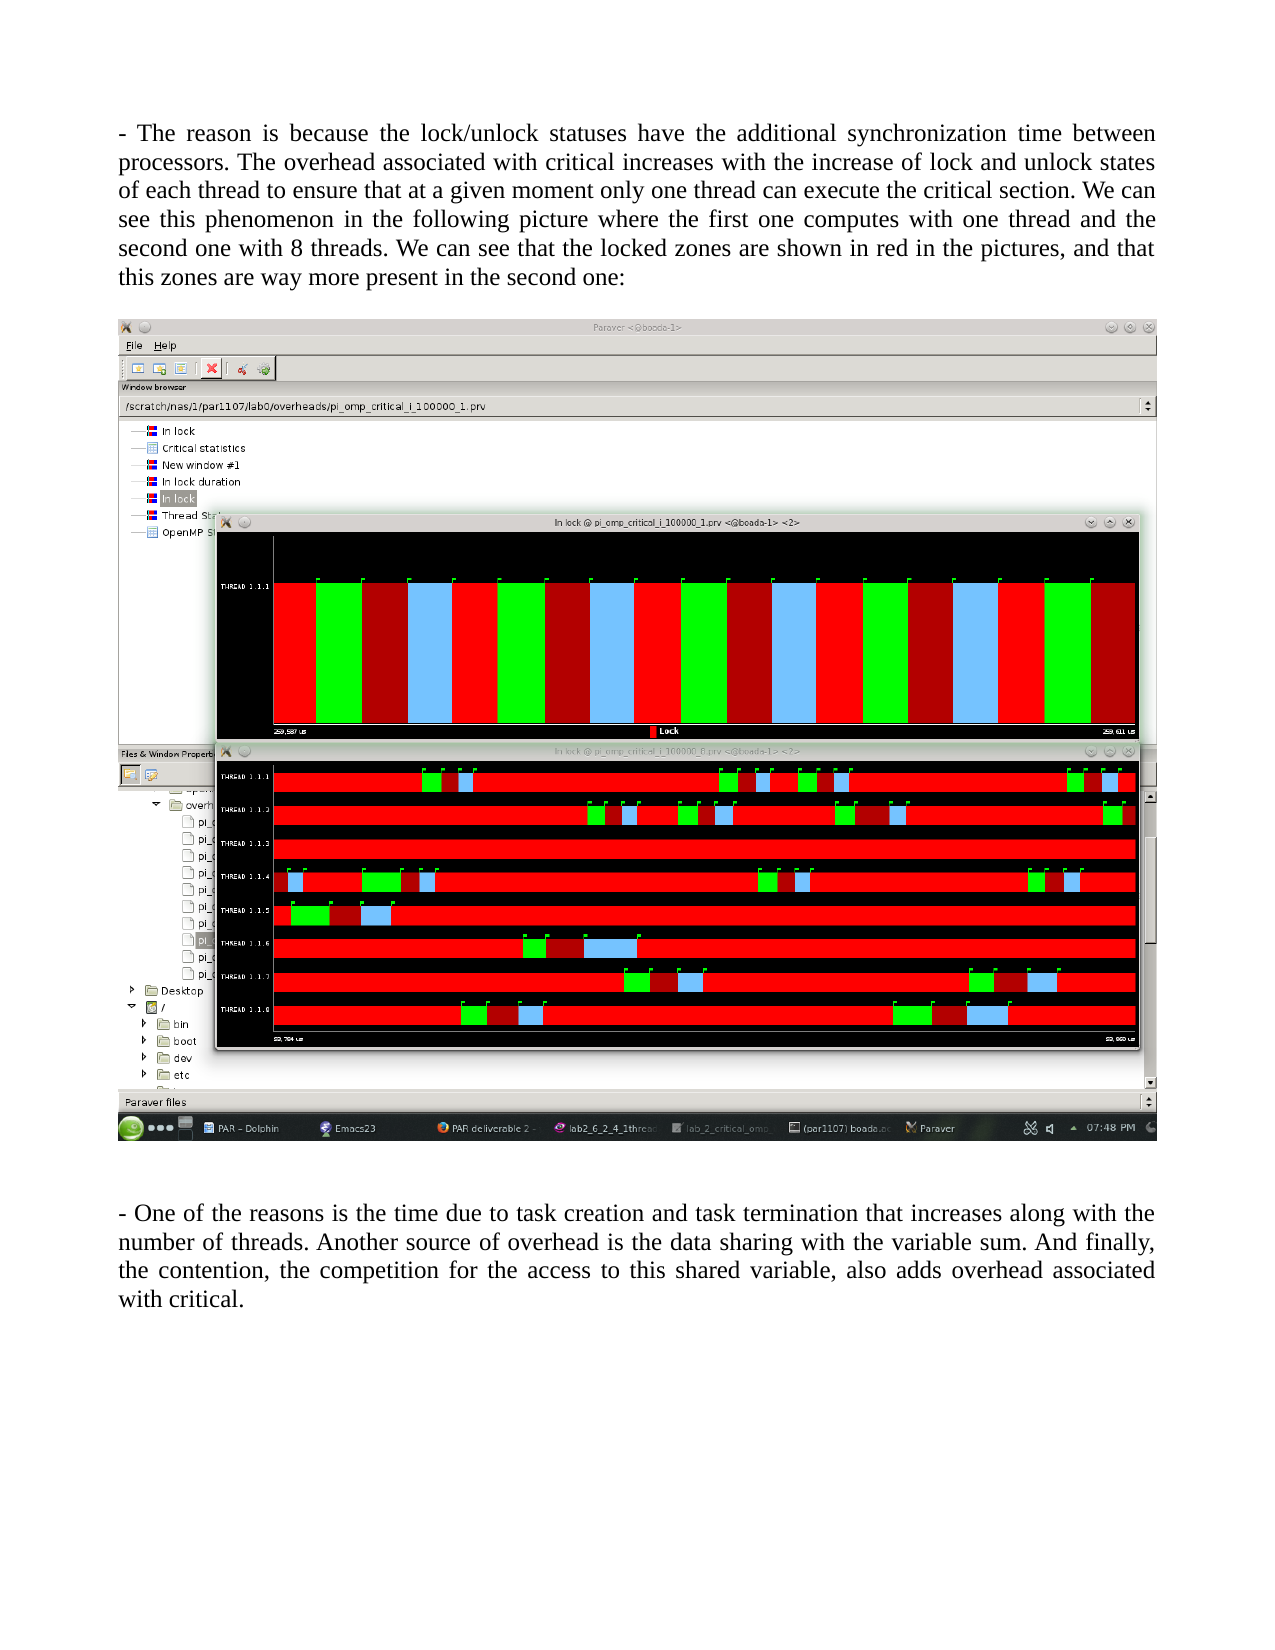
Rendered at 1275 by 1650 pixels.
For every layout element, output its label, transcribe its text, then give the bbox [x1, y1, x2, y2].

picture [118, 319, 1157, 1141]
text - One of the reasons is the time due to task creation and task termination that increases along with the number of threads. Another source of overhead is the data sharing with the variable sum. And finally, the contention, the competition for the access to this shared variable, also adds overhead associated with critical. [118, 1198, 1157, 1313]
text - The reason is because the lock/unlock statuses have the additional synchronization time between processors. The overhead associated with critical increases with the increase of lock and unlock states of each thread to ensure that at a given moment only one thread can execute the critical section. We can see this phenomenon in the following picture where the first one computes with one thread and the second one with 8 threads. We can see that the locked zones are shown in red in the pictures, and that this zones are way more present in the second one: [118, 118, 1157, 291]
